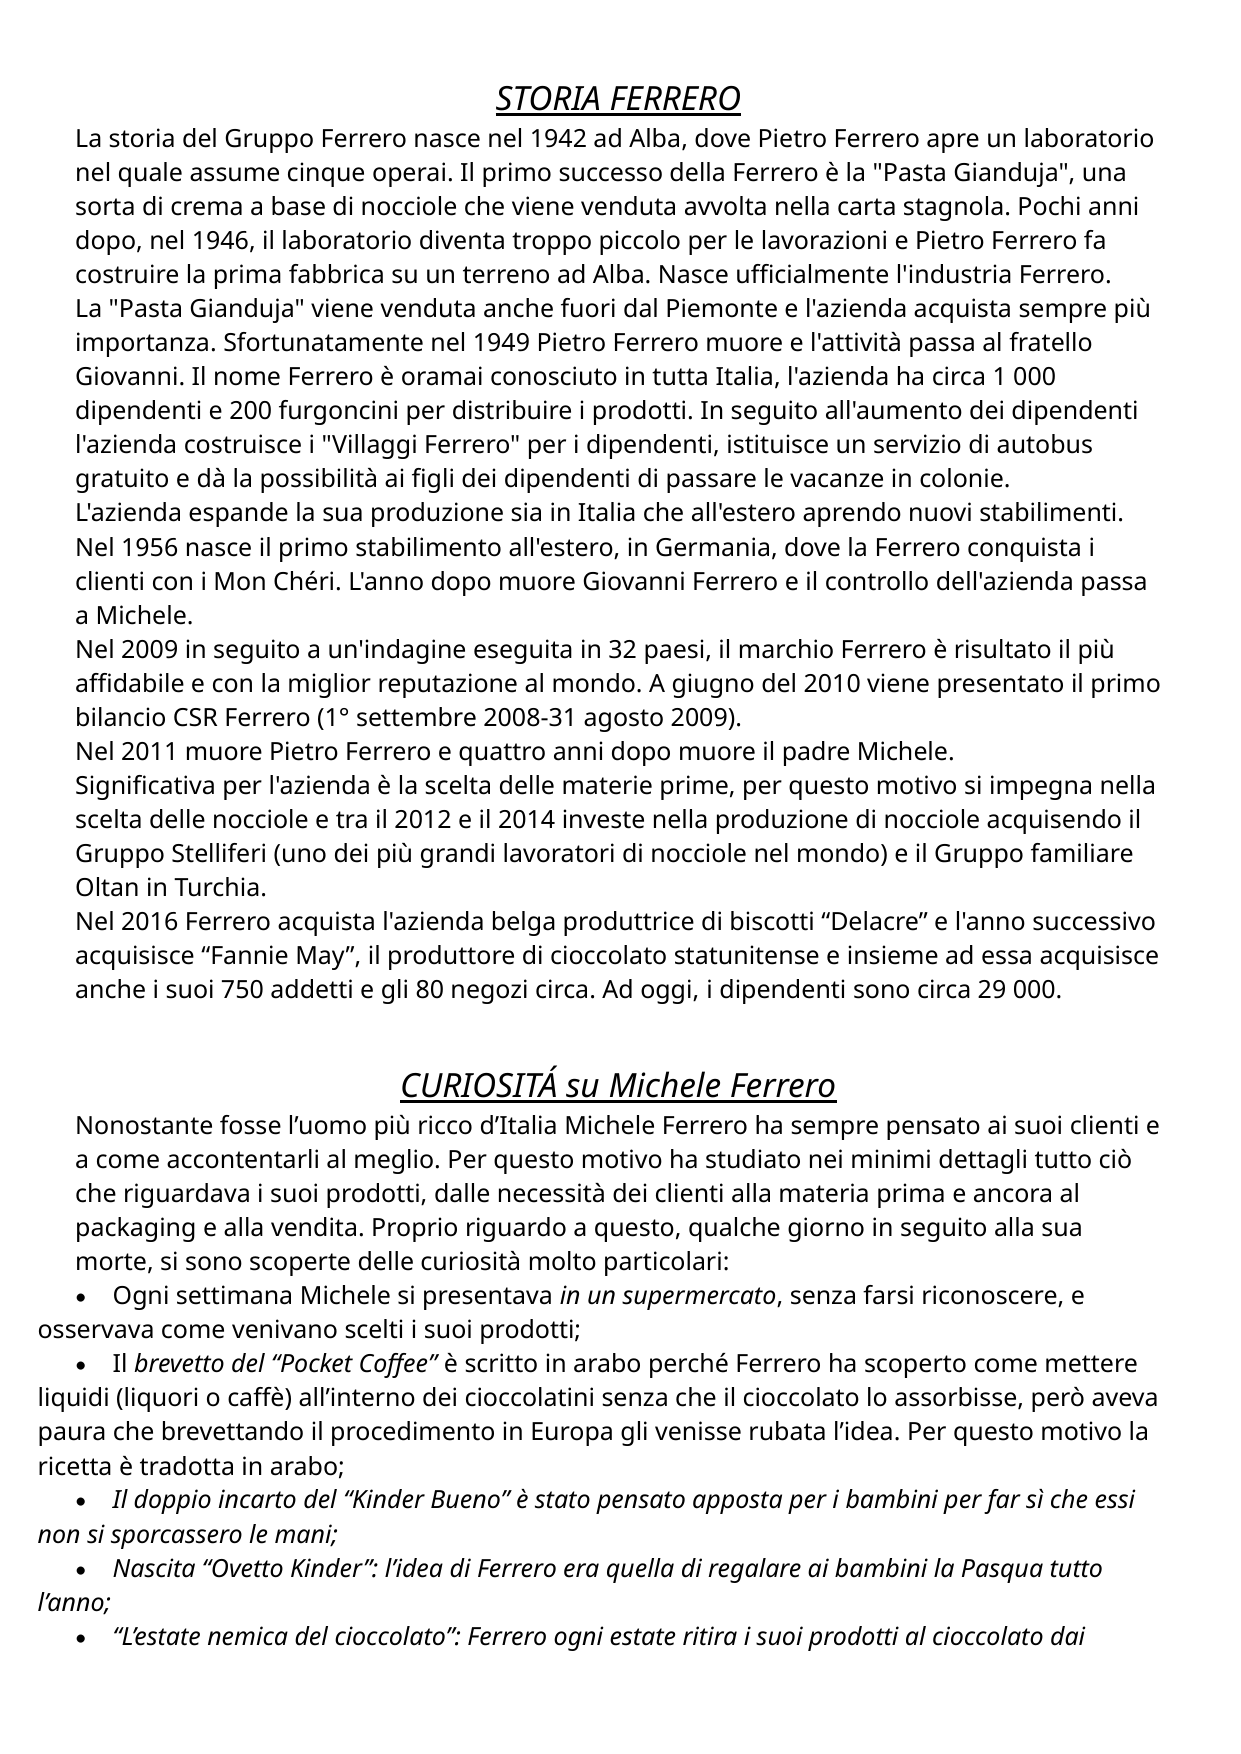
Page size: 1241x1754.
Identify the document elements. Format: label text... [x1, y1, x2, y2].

text La storia del Gruppo Ferrero nasce nel 1942 ad Alba, dove Pietro Ferrero apre un laboratorio nel quale assume cinque operai. Il primo successo della Ferrero è la "Pasta Gianduja", una sorta di crema a base di nocciole che viene venduta avvolta nella carta stagnola. Pochi anni dopo, nel 1946, il laboratorio diventa troppo piccolo per le lavorazioni e Pietro Ferrero fa costruire la prima fabbrica su un terreno ad Alba. Nasce ufficialmente l'industria Ferrero. [75, 120, 1165, 291]
text L'azienda espande la sua produzione sia in Italia che all'estero aprendo nuovi stabilimenti. Nel 1956 nasce il primo stabilimento all'estero, in Germania, dove la Ferrero conquista i clienti con i Mon Chéri. L'anno dopo muore Giovanni Ferrero e il controllo dell'azienda passa a Michele. [75, 495, 1165, 631]
text Nel 2011 muore Pietro Ferrero e quattro anni dopo muore il padre Michele. [75, 733, 1165, 768]
text La "Pasta Gianduja" viene venduta anche fuori dal Piemonte e l'azienda acquista sempre più importanza. Sfortunatamente nel 1949 Pietro Ferrero muore e l'attività passa al fratello Giovanni. Il nome Ferrero è oramai conosciuto in tutta Italia, l'azienda ha circa 1 000 dipendenti e 200 furgoncini per distribuire i prodotti. In seguito all'aumento dei dipendenti l'azienda costruisce i "Villaggi Ferrero" per i dipendenti, istituisce un servizio di autobus gratuito e dà la possibilità ai figli dei dipendenti di passare le vacanze in colonie. [75, 291, 1165, 495]
text Nonostante fosse l’uomo più ricco d’Italia Michele Ferrero ha sempre pensato ai suoi clienti e a come accontentarli al meglio. Per questo motivo ha studiato nei minimi dettagli tutto ciò che riguardava i suoi prodotti, dalle necessità dei clienti alla materia prima e ancora al packaging e alla vendita. Proprio riguardo a questo, qualche giorno in seguito alla sua morte, si sono scoperte delle curiosità molto particolari: [75, 1107, 1165, 1278]
text STORIA FERRERO [75, 75, 1165, 120]
list “L’estate nemica del cioccolato”: Ferrero ogni estate ritira i suoi prodotti al cioccolato dai [37, 1618, 1165, 1652]
list Nascita “Ovetto Kinder”: l’idea di Ferrero era quella di regalare ai bambini la Pasqua tutto l’anno; [37, 1550, 1165, 1618]
list Ogni settimana Michele si presentava in un supermercato, senza farsi riconoscere, e osservava come venivano scelti i suoi prodotti; [37, 1278, 1165, 1346]
text CURIOSITÁ su Michele Ferrero [75, 1062, 1165, 1107]
list Il brevetto del “Pocket Coffee” è scritto in arabo perché Ferrero ha scoperto come mettere liquidi (liquori o caffè) all’interno dei cioccolatini senza che il cioccolato lo assorbisse, però aveva paura che brevettando il procedimento in Europa gli venisse rubata l’idea. Per questo motivo la ricetta è tradotta in arabo; [37, 1346, 1165, 1482]
text Nel 2016 Ferrero acquista l'azienda belga produttrice di biscotti “Delacre” e l'anno successivo acquisisce “Fannie May”, il produttore di cioccolato statunitense e insieme ad essa acquisisce anche i suoi 750 addetti e gli 80 negozi circa. Ad oggi, i dipendenti sono circa 29 000. [75, 904, 1165, 1006]
list Il doppio incarto del “Kinder Bueno” è stato pensato apposta per i bambini per far sì che essi non si sporcassero le mani; [37, 1482, 1165, 1550]
text Nel 2009 in seguito a un'indagine eseguita in 32 paesi, il marchio Ferrero è risultato il più affidabile e con la miglior reputazione al mondo. A giugno del 2010 viene presentato il primo bilancio CSR Ferrero (1° settembre 2008-31 agosto 2009). [75, 631, 1165, 733]
text Significativa per l'azienda è la scelta delle materie prime, per questo motivo si impegna nella scelta delle nocciole e tra il 2012 e il 2014 investe nella produzione di nocciole acquisendo il Gruppo Stelliferi (uno dei più grandi lavoratori di nocciole nel mondo) e il Gruppo familiare Oltan in Turchia. [75, 768, 1165, 904]
